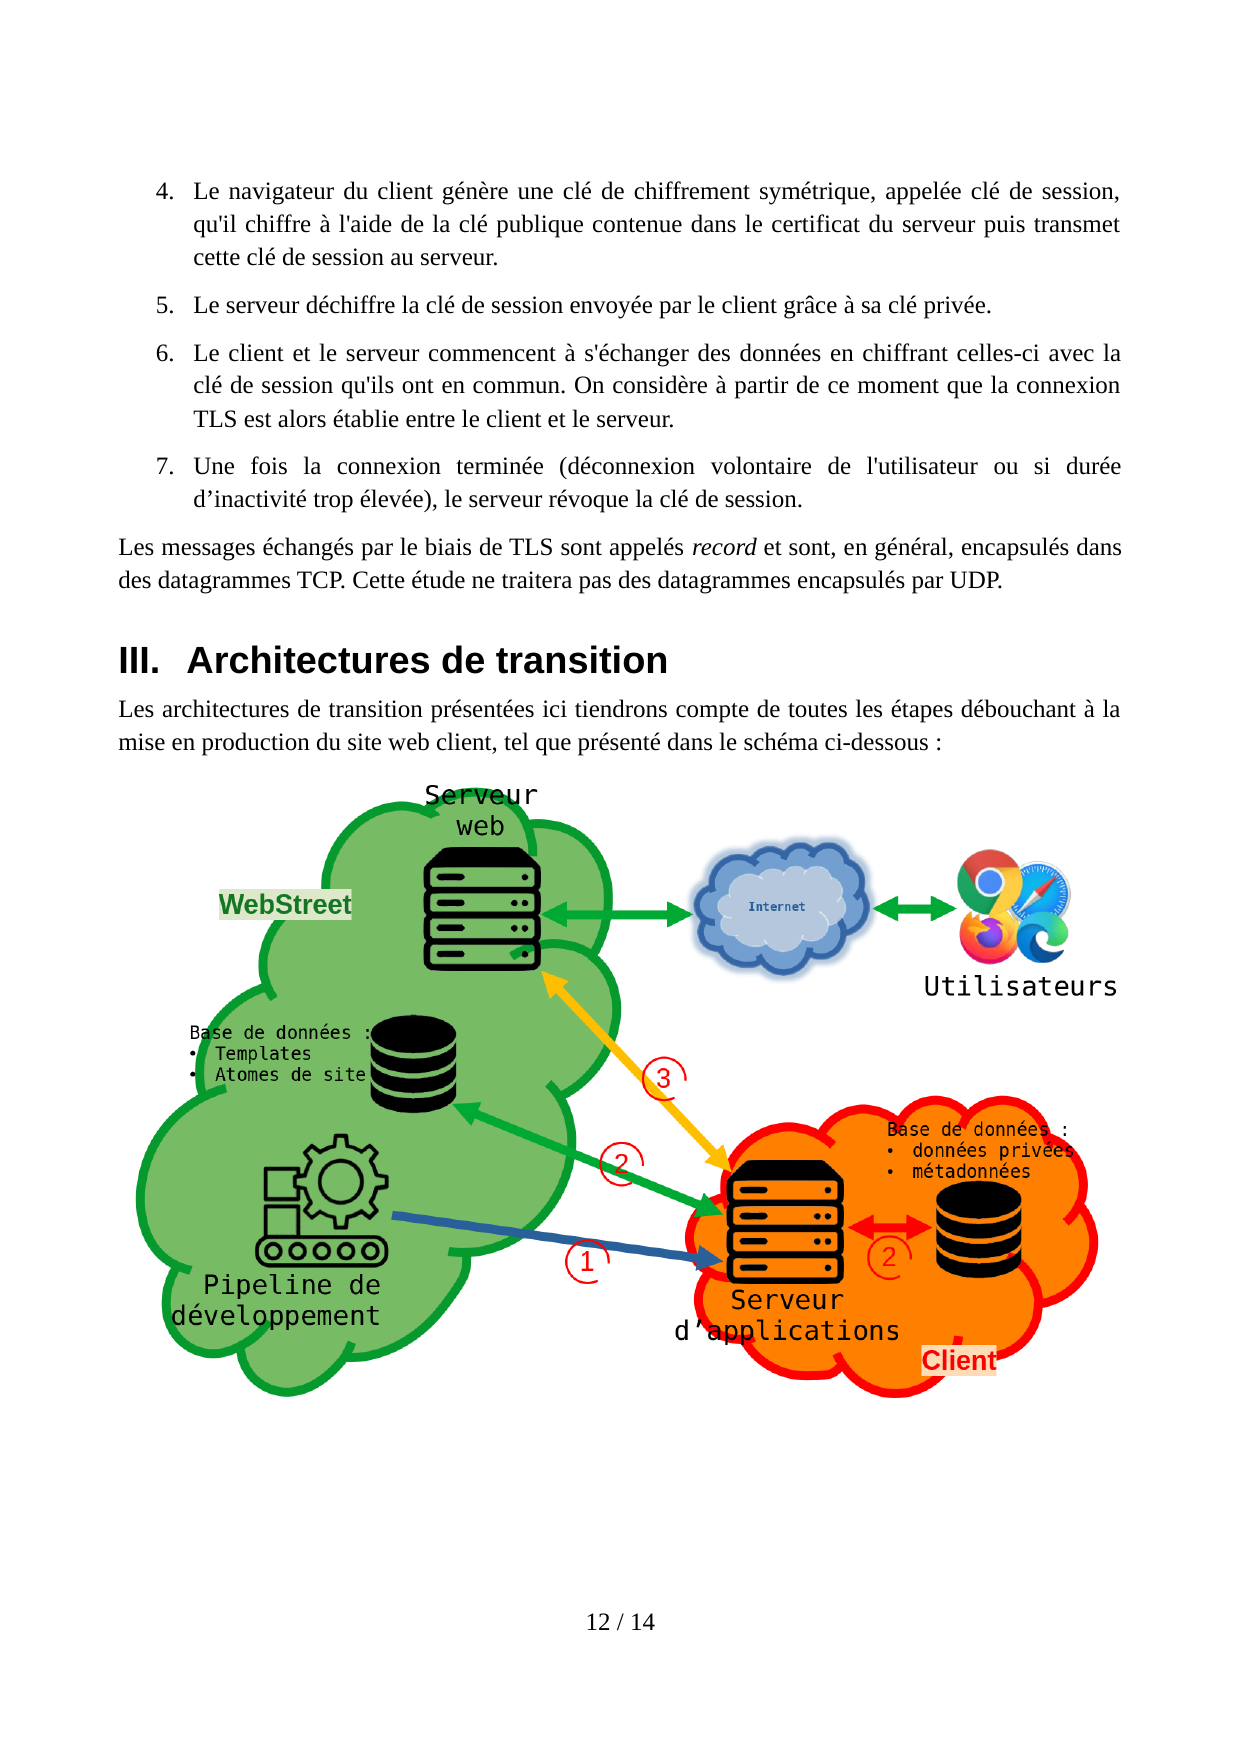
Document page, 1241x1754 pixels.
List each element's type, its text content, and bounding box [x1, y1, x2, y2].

list Le client et le serveur commencent à s'échanger des données en chiffrant celles-ci avec la clé de session qu'ils ont en commun. On considère à partir de ce moment que la connexion TLS est alors établie entre le client et le serveur. [156, 338, 1122, 432]
subtitle Architectures de transition [118, 637, 1122, 681]
list Le navigateur du client génère une clé de chiffrement symétrique, appelée clé de session, qu'il chiffre à l'aide de la clé publique contenue dans le certificat du serveur puis transmet cette clé de session au serveur. [156, 176, 1122, 271]
text Les messages échangés par le biais de TLS sont appelés record et sont, en général, encapsulés dans des datagrammes TCP. Cette étude ne traitera pas des datagrammes encapsulés par UDP. [118, 532, 1122, 594]
list Une fois la connexion terminée (déconnexion volontaire de l'utilisateur ou si durée d’inactivité trop élevée), le serveur révoque la clé de session. [156, 451, 1122, 513]
list Le serveur déchiffre la clé de session envoyée par le client grâce à sa clé privée. [156, 290, 1122, 319]
text Les architectures de transition présentées ici tiendrons compte de toutes les étapes débouchant à la mise en production du site web client, tel que présenté dans le schéma ci-dessous : [118, 694, 1122, 755]
picture [118, 774, 1123, 1403]
